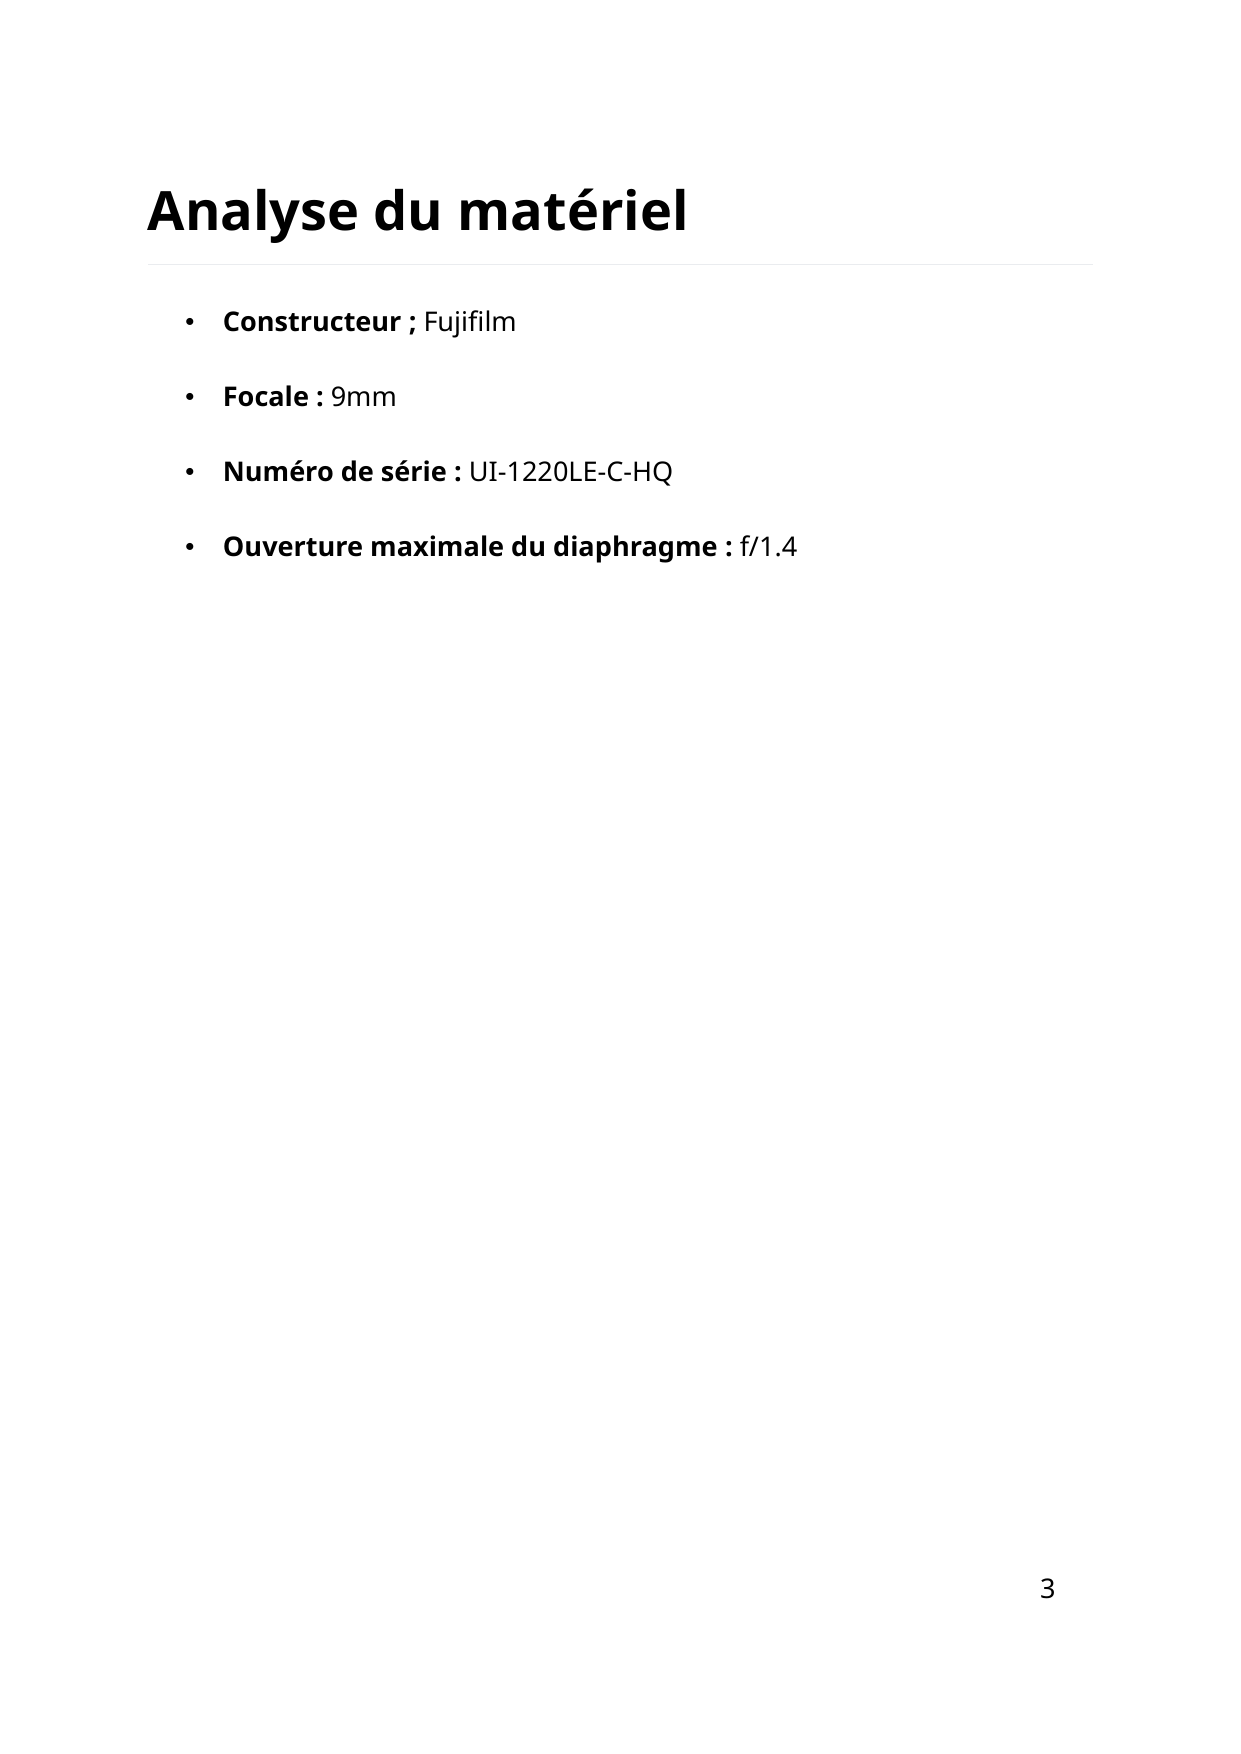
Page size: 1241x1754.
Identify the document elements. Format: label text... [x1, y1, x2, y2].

list Numéro de série : UI-1220LE-C-HQ [185, 452, 1093, 489]
list Constructeur ; Fujifilm [185, 302, 1093, 339]
list Ouverture maximale du diaphragme : f/1.4 [185, 528, 1093, 564]
list Focale : 9mm [185, 377, 1093, 414]
subtitle Analyse du matériel [148, 173, 1093, 264]
